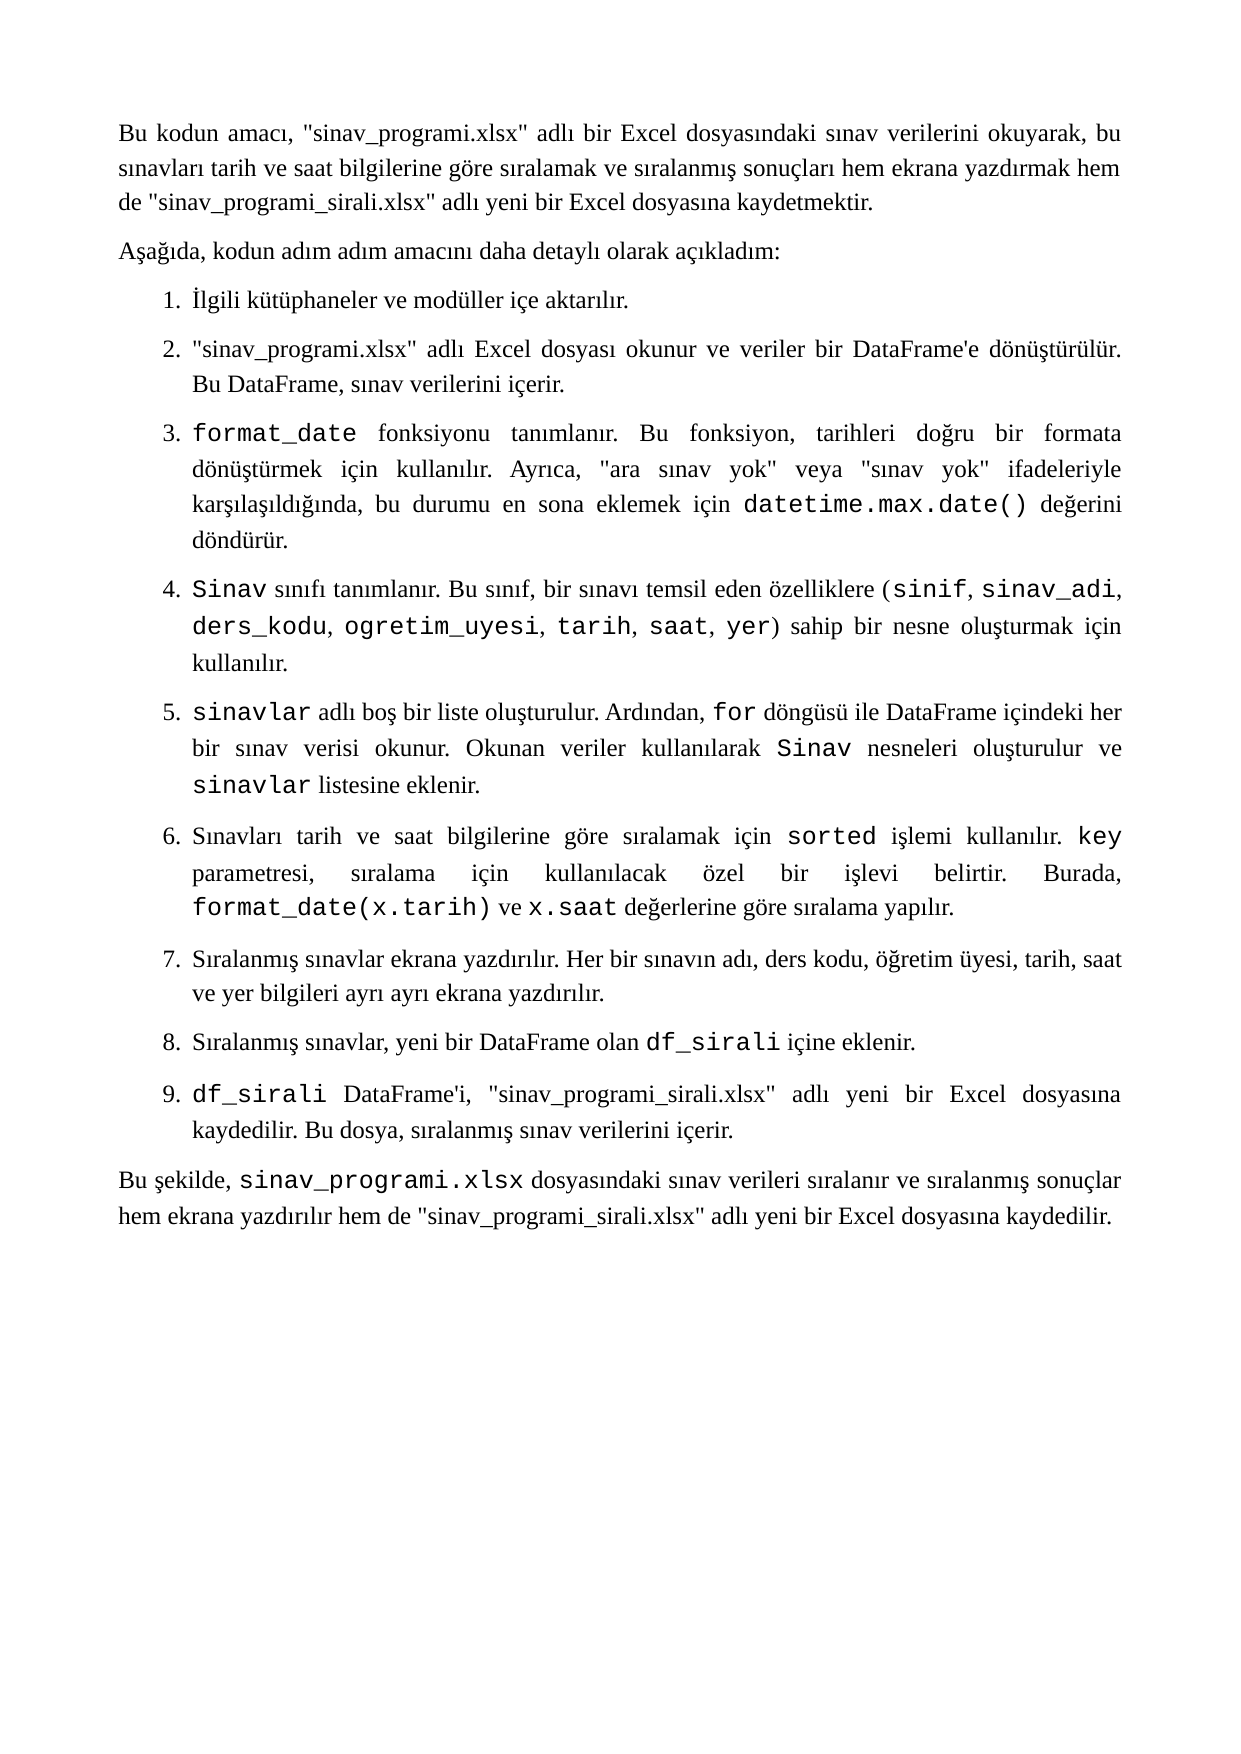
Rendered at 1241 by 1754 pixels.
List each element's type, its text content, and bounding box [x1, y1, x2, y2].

list format_date fonksiyonu tanımlanır. Bu fonksiyon, tarihleri doğru bir formata dönüştürmek için kullanılır. Ayrıca, "ara sınav yok" veya "sınav yok" ifadeleriyle karşılaşıldığında, bu durumu en sona eklemek için datetime.max.date() değerini döndürür. [162, 418, 1122, 554]
list Sıralanmış sınavlar ekrana yazdırılır. Her bir sınavın adı, ders kodu, öğretim üyesi, tarih, saat ve yer bilgileri ayrı ayrı ekrana yazdırılır. [162, 944, 1122, 1007]
list Sınavları tarih ve saat bilgilerine göre sıralamak için sorted işlemi kullanılır. key parametresi, sıralama için kullanılacak özel bir işlevi belirtir. Burada, format_date(x.tarih) ve x.saat değerlerine göre sıralama yapılır. [162, 821, 1122, 923]
list "sinav_programi.xlsx" adlı Excel dosyası okunur ve veriler bir DataFrame'e dönüştürülür. Bu DataFrame, sınav verilerini içerir. [162, 334, 1122, 397]
list Sinav sınıfı tanımlanır. Bu sınıf, bir sınavı temsil eden özelliklere (sinif, sinav_adi, ders_kodu, ogretim_uyesi, tarih, saat, yer) sahip bir nesne oluşturmak için kullanılır. [162, 574, 1122, 676]
text Bu kodun amacı, "sinav_programi.xlsx" adlı bir Excel dosyasındaki sınav verilerini okuyarak, bu sınavları tarih ve saat bilgilerine göre sıralamak ve sıralanmış sonuçları hem ekrana yazdırmak hem de "sinav_programi_sirali.xlsx" adlı yeni bir Excel dosyasına kaydetmektir. [118, 118, 1122, 216]
text Aşağıda, kodun adım adım amacını daha detaylı olarak açıkladım: [118, 236, 1122, 265]
list df_sirali DataFrame'i, "sinav_programi_sirali.xlsx" adlı yeni bir Excel dosyasına kaydedilir. Bu dosya, sıralanmış sınav verilerini içerir. [162, 1079, 1122, 1144]
list sinavlar adlı boş bir liste oluşturulur. Ardından, for döngüsü ile DataFrame içindeki her bir sınav verisi okunur. Okunan veriler kullanılarak Sinav nesneleri oluşturulur ve sinavlar listesine eklenir. [162, 697, 1122, 801]
text Bu şekilde, sinav_programi.xlsx dosyasındaki sınav verileri sıralanır ve sıralanmış sonuçlar hem ekrana yazdırılır hem de "sinav_programi_sirali.xlsx" adlı yeni bir Excel dosyasına kaydedilir. [118, 1165, 1122, 1230]
list Sıralanmış sınavlar, yeni bir DataFrame olan df_sirali içine eklenir. [162, 1027, 1122, 1058]
list İlgili kütüphaneler ve modüller içe aktarılır. [162, 285, 1122, 314]
